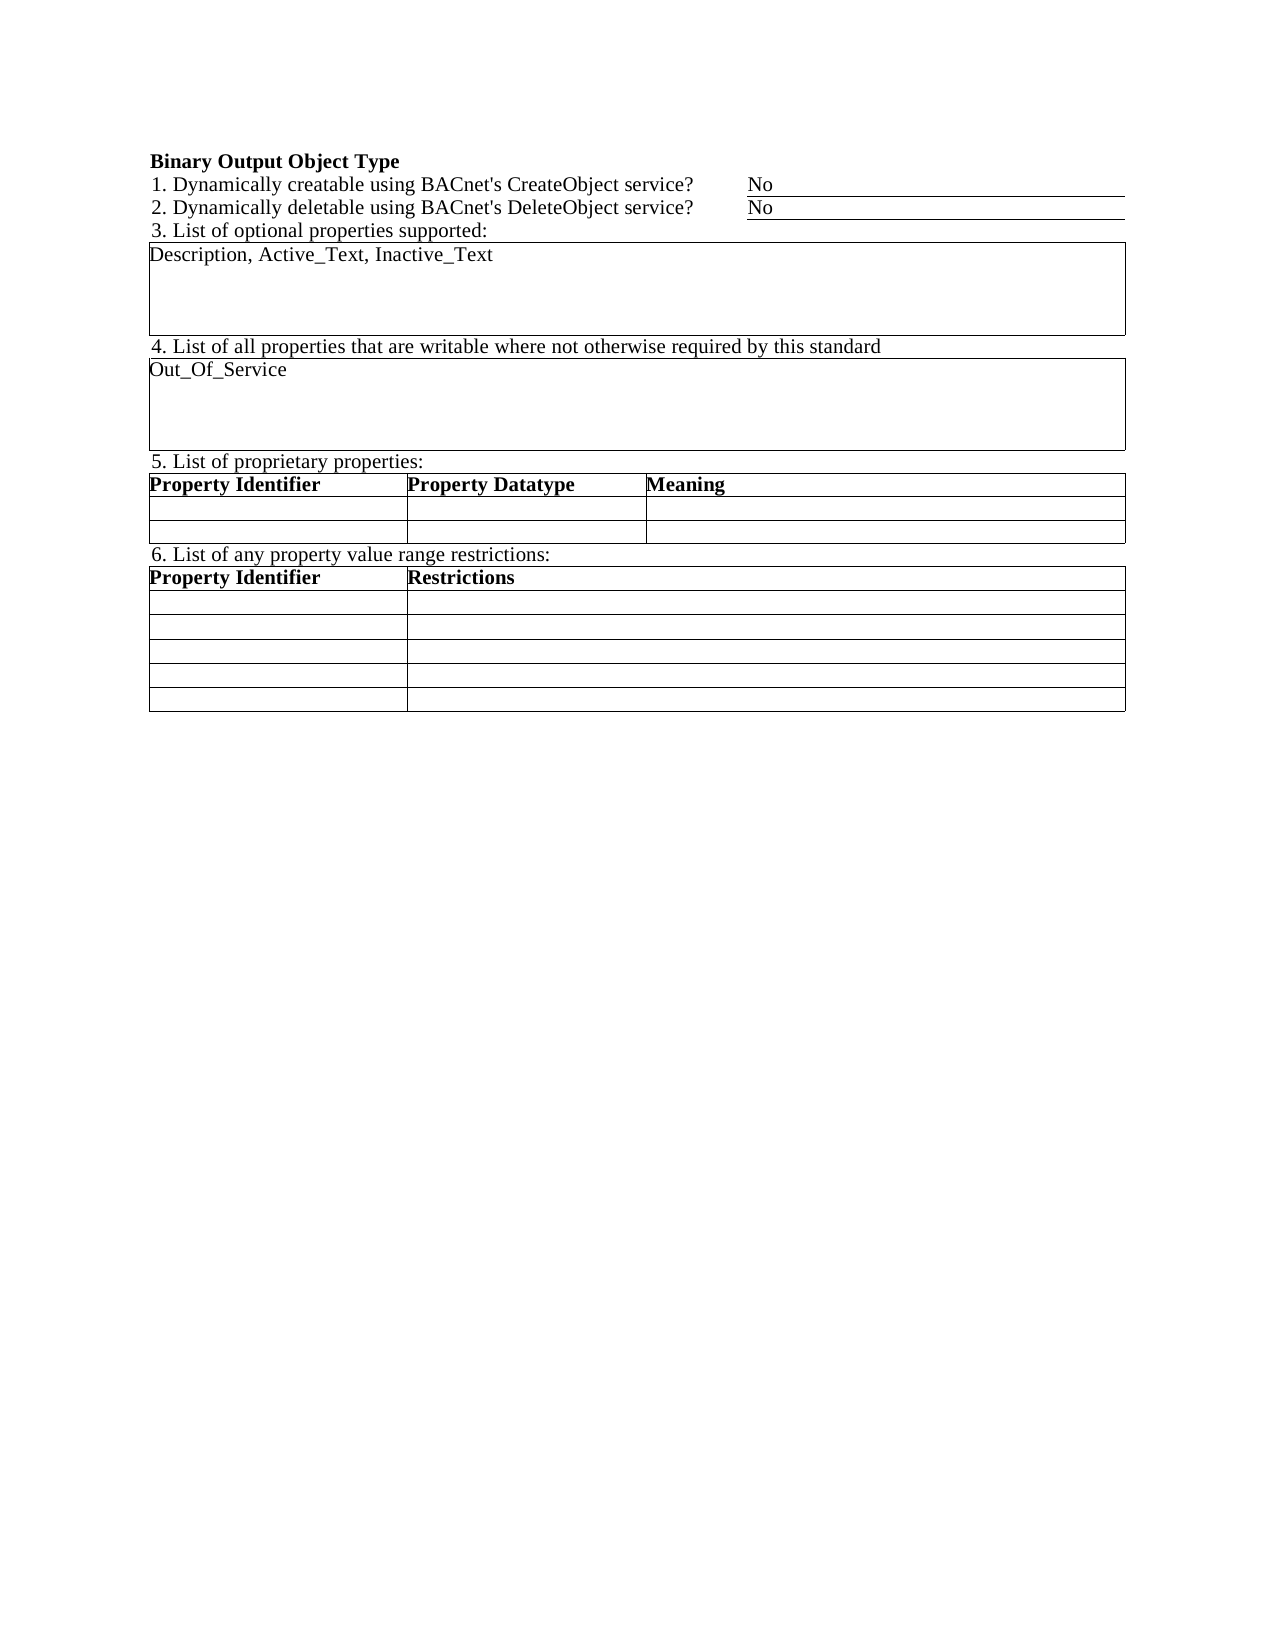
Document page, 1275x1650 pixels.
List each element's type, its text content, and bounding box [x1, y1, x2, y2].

table_header 1. Dynamically creatable using BACnet's CreateObject service? [151, 173, 747, 196]
table_header No [747, 173, 1125, 196]
table_cell [150, 497, 407, 520]
table_cell [150, 615, 407, 638]
table_cell Property Identifier [150, 474, 407, 496]
table_cell 6. List of any property value range restrictions: [151, 544, 1125, 566]
table_cell Description, Active_Text, Inactive_Text [150, 243, 1125, 334]
table_cell [408, 521, 646, 543]
table_cell [408, 497, 646, 520]
table_cell [150, 521, 407, 543]
table_cell 5. List of proprietary properties: [151, 451, 1125, 473]
table_cell [647, 521, 1125, 543]
table_cell Meaning [647, 474, 1125, 496]
table_cell 3. List of optional properties supported: [151, 219, 1125, 242]
table_cell [408, 688, 1125, 711]
table_cell [408, 615, 1125, 638]
table_cell Property Identifier [150, 567, 407, 590]
table_cell [647, 497, 1125, 520]
table_cell [150, 688, 407, 711]
table_cell [150, 640, 407, 663]
table_cell 2. Dynamically deletable using BACnet's DeleteObject service? [151, 196, 747, 219]
table_cell [150, 664, 407, 687]
table_cell 4. List of all properties that are writable where not otherwise required by this standard [151, 336, 1125, 358]
table_cell [408, 664, 1125, 687]
text Binary Output Object Type [150, 150, 1125, 173]
table_cell [150, 591, 407, 614]
table_cell Property Datatype [408, 474, 646, 496]
table_cell Restrictions [408, 567, 1125, 590]
table_cell [408, 640, 1125, 663]
table_cell No [747, 197, 1125, 219]
table_cell Out_Of_Service [150, 358, 1125, 450]
table_cell [408, 591, 1125, 614]
